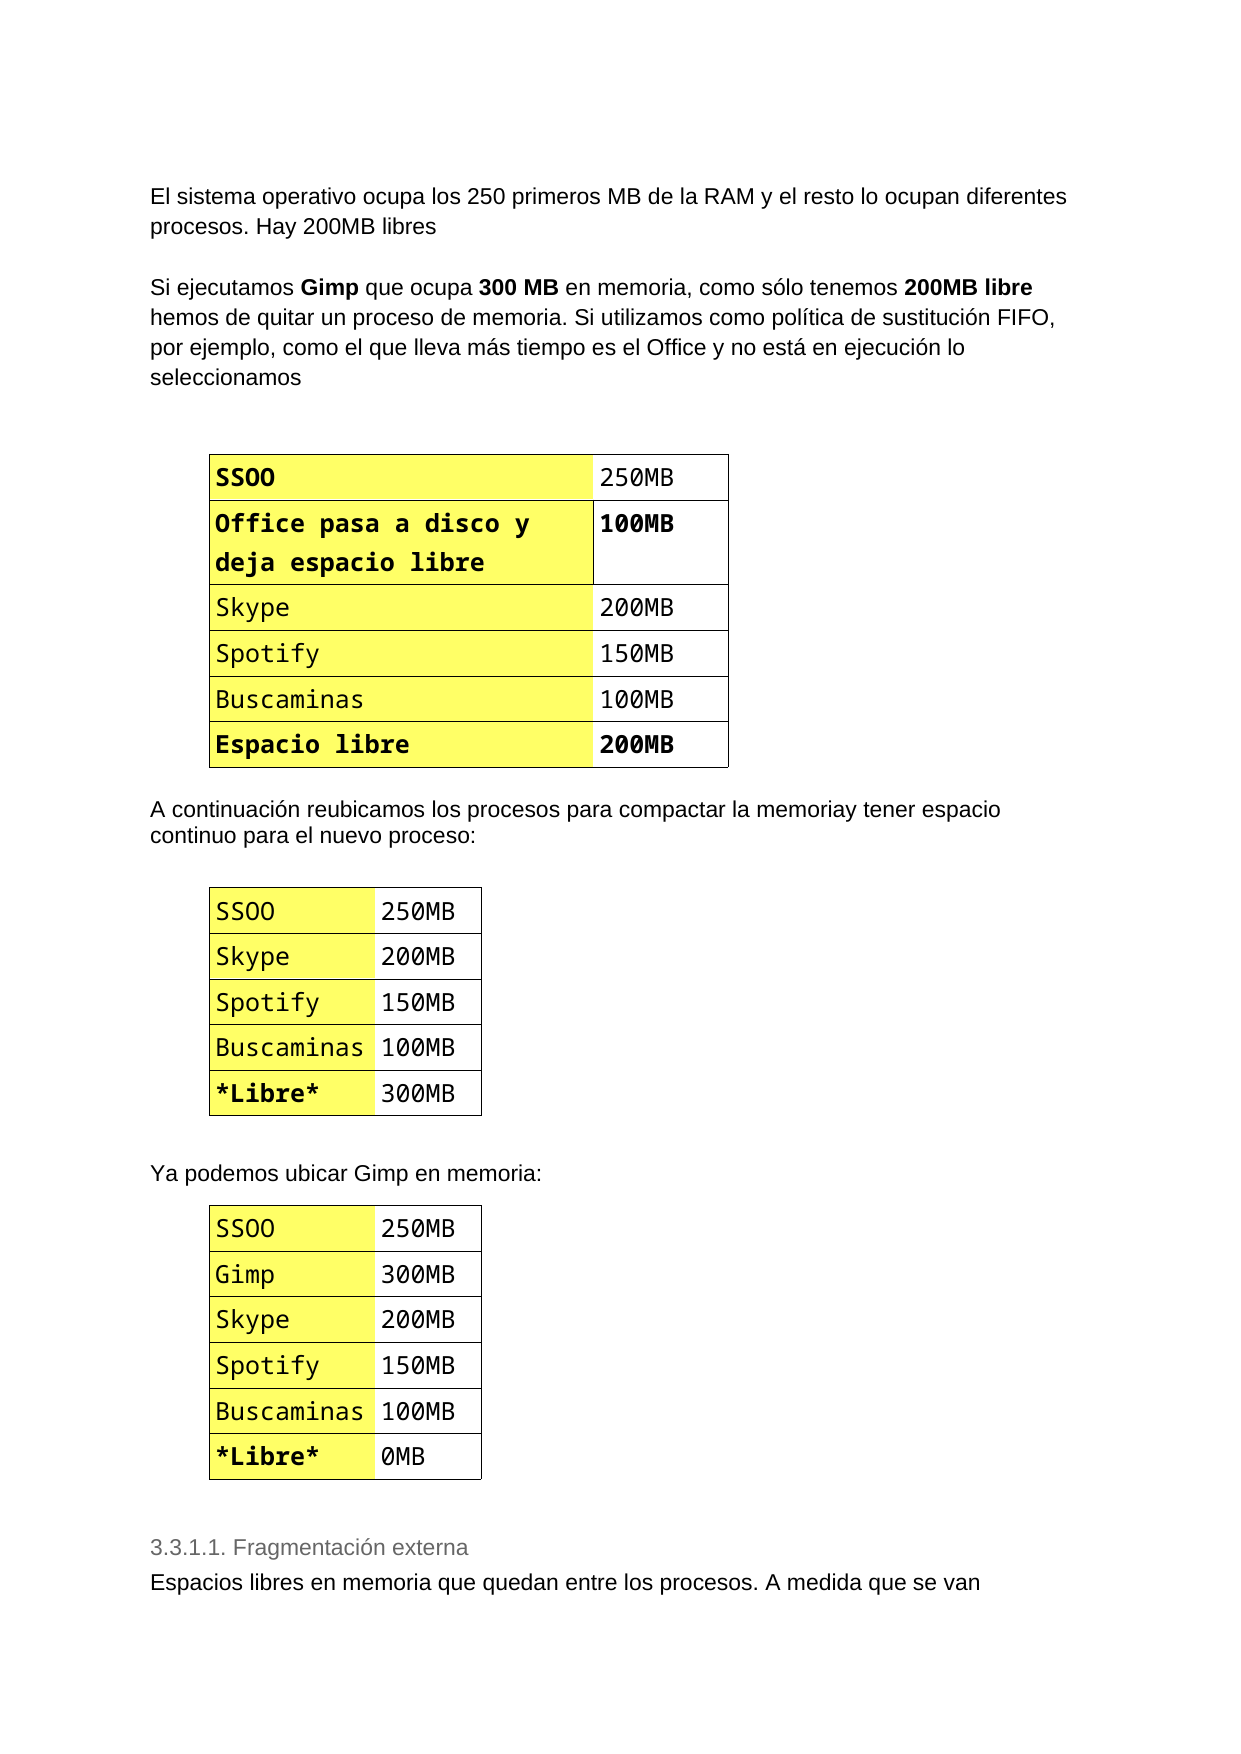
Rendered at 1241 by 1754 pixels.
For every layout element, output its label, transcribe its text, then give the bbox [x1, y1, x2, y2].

table_cell Spotify [210, 980, 375, 1024]
table_cell Buscaminas [210, 677, 593, 721]
table_cell 0MB [375, 1434, 481, 1479]
table_cell Skype [210, 585, 593, 630]
table_cell Skype [210, 934, 375, 978]
subtitle 3.3.1.1. Fragmentación externa [150, 1534, 1090, 1561]
table_cell 200MB [594, 722, 728, 767]
table_cell 100MB [375, 1025, 481, 1070]
table_cell *Libre* [210, 1071, 375, 1115]
text El sistema operativo ocupa los 250 primeros MB de la RAM y el resto lo ocupan diferentes procesos. Hay 200MB libres [150, 183, 1090, 239]
table_cell Buscaminas [210, 1025, 375, 1070]
table_cell 200MB [594, 585, 728, 630]
table_cell *Libre* [210, 1434, 375, 1479]
table_header 250MB [375, 1206, 481, 1251]
table_header SSOO [210, 455, 593, 499]
text Espacios libres en memoria que quedan entre los procesos. A medida que se van [150, 1569, 1090, 1595]
table_header 250MB [594, 455, 728, 499]
table_cell 300MB [375, 1071, 481, 1115]
table_header SSOO [210, 888, 375, 933]
table_cell Spotify [210, 631, 593, 676]
text Ya podemos ubicar Gimp en memoria: [150, 1160, 1090, 1187]
table_cell Espacio libre [210, 722, 593, 767]
table_cell 100MB [594, 677, 728, 721]
table_cell Gimp [210, 1252, 375, 1296]
table_cell Buscaminas [210, 1389, 375, 1433]
table_cell 150MB [375, 1343, 481, 1388]
table_cell 150MB [594, 631, 728, 676]
table_header SSOO [210, 1206, 375, 1251]
table_cell Skype [210, 1297, 375, 1342]
table_cell 200MB [375, 934, 481, 978]
table_cell Spotify [210, 1343, 375, 1388]
table_cell 100MB [594, 501, 728, 584]
table_cell Office pasa a disco y deja espacio libre [210, 501, 593, 584]
subtitle A continuación reubicamos los procesos para compactar la memoriay tener espacio continuo para el nuevo proceso: [150, 796, 1090, 849]
table_cell 150MB [375, 980, 481, 1024]
table_cell 300MB [375, 1252, 481, 1296]
table_cell 100MB [375, 1389, 481, 1433]
table_cell 200MB [375, 1297, 481, 1342]
table_header 250MB [375, 888, 481, 933]
text Si ejecutamos Gimp que ocupa 300 MB en memoria, como sólo tenemos 200MB libre hemos de quitar un proceso de memoria. Si utilizamos como política de sustitución FIFO, por ejemplo, como el que lleva más tiempo es el Office y no está en ejecución lo seleccionamos [150, 274, 1090, 391]
